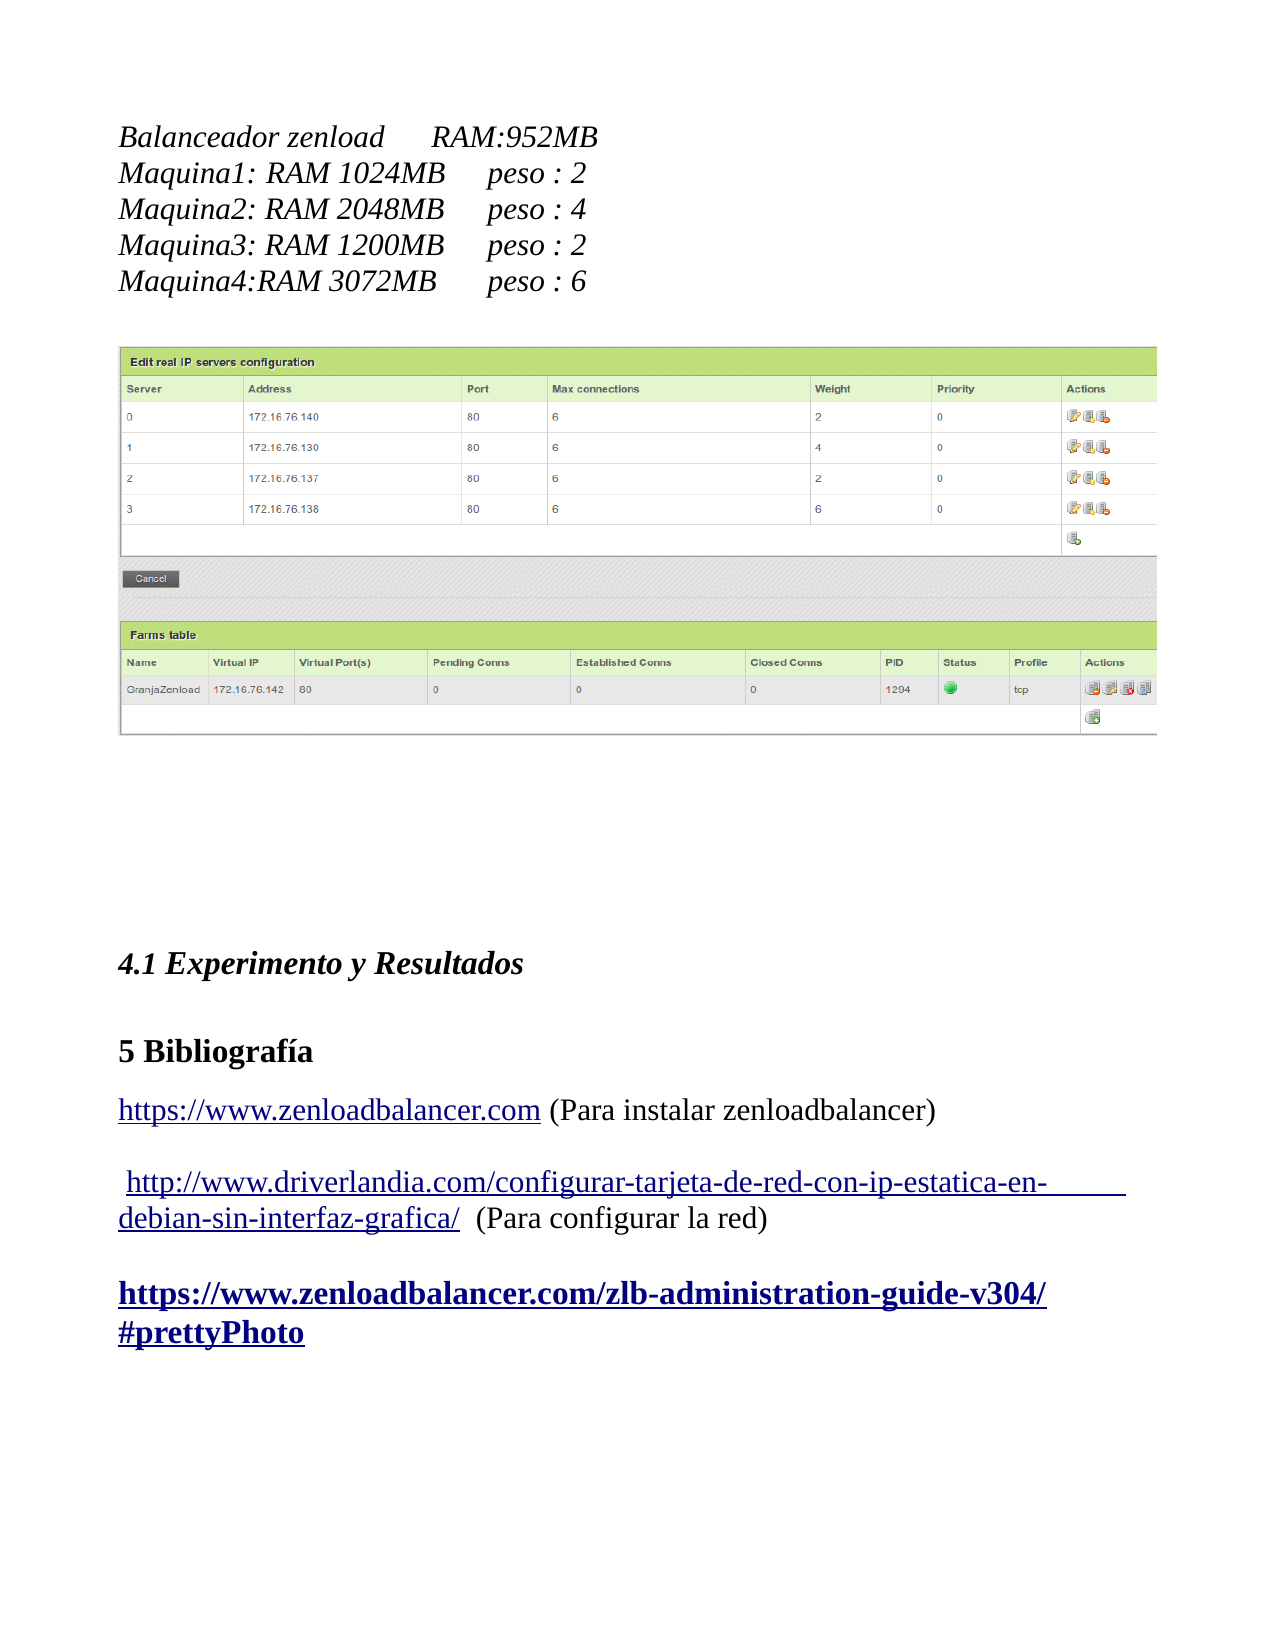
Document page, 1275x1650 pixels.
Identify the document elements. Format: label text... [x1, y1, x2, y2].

text Maquina4:RAM 3072MB peso : 6 [118, 262, 1157, 298]
text 4.1 Experimento y Resultados [118, 943, 1157, 982]
text https://www.zenloadbalancer.com/zlb-administration-guide-v304/#prettyPhoto [118, 1273, 1157, 1350]
text Balanceador zenload RAM:952MB [118, 118, 1157, 154]
text https://www.zenloadbalancer.com (Para instalar zenloadbalancer) [118, 1091, 1157, 1127]
text Maquina1: RAM 1024MB peso : 2 [118, 154, 1157, 190]
text Maquina2: RAM 2048MB peso : 4 [118, 190, 1157, 226]
text Maquina3: RAM 1200MB peso : 2 [118, 226, 1157, 262]
picture [118, 346, 1157, 736]
text http://www.driverlandia.com/configurar-tarjeta-de-red-con-ip-estatica-en- debian-sin-interfaz-grafica/ (Para configurar la red) [118, 1163, 1157, 1235]
text 5 Bibliografía [118, 1031, 1157, 1069]
